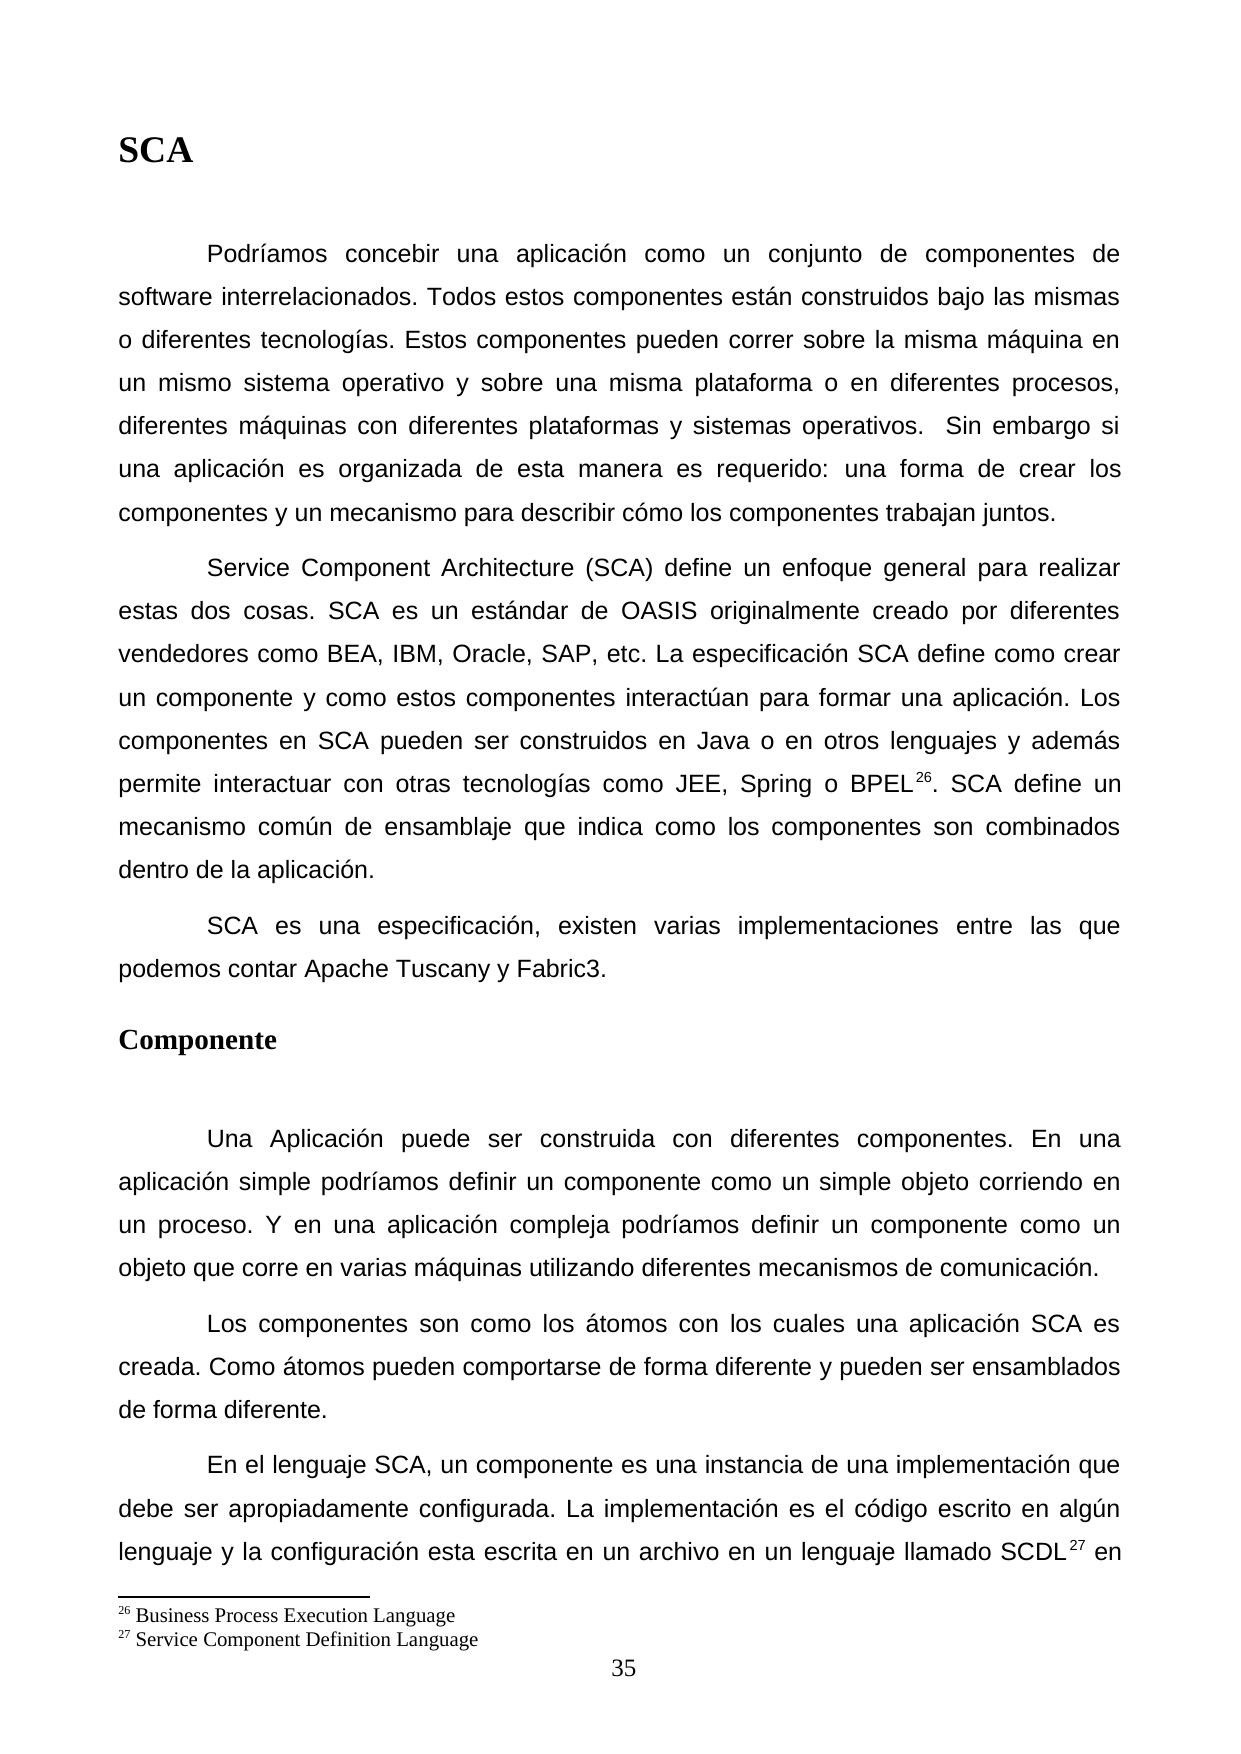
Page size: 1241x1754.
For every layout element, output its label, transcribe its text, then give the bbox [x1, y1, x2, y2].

text Una Aplicación puede ser construida con diferentes componentes. En una aplicación simple podríamos definir un componente como un simple objeto corriendo en un proceso. Y en una aplicación compleja podríamos definir un componente como un objeto que corre en varias máquinas utilizando diferentes mecanismos de comunicación. [118, 1124, 1122, 1282]
text Service Component Architecture (SCA) define un enfoque general para realizar estas dos cosas. SCA es un estándar de OASIS originalmente creado por diferentes vendedores como BEA, IBM, Oracle, SAP, etc. La especificación SCA define como crear un componente y como estos componentes interactúan para formar una aplicación. Los componentes en SCA pueden ser construidos en Java o en otros lenguajes y además permite interactuar con otras tecnologías como JEE, Spring o BPEL. SCA define un mecanismo común de ensamblaje que indica como los componentes son combinados dentro de la aplicación. [118, 553, 1122, 884]
text Los componentes son como los átomos con los cuales una aplicación SCA es creada. Como átomos pueden comportarse de forma diferente y pueden ser ensamblados de forma diferente. [118, 1309, 1122, 1424]
text Podríamos concebir una aplicación como un conjunto de componentes de software interrelacionados. Todos estos componentes están construidos bajo las mismas o diferentes tecnologías. Estos componentes pueden correr sobre la misma máquina en un mismo sistema operativo y sobre una misma plataforma o en diferentes procesos, diferentes máquinas con diferentes plataformas y sistemas operativos. Sin embargo si una aplicación es organizada de esta manera es requerido: una forma de crear los componentes y un mecanismo para describir cómo los componentes trabajan juntos. [118, 239, 1122, 526]
subtitle Componente [118, 1022, 1122, 1056]
subtitle SCA [118, 128, 1122, 171]
text Service Component Definition Language [118, 1627, 1122, 1651]
text En el lenguaje SCA, un componente es una instancia de una implementación que debe ser apropiadamente configurada. La implementación es el código escrito en algún lenguaje y la configuración esta escrita en un archivo en un lenguaje llamado SCDL en dicho archivo se define los servicios que necesita el componente y los servicios que expone. En teoría un componente puede ser implementado en varias tecnologías y diferentes lenguajes. [118, 1451, 1122, 1566]
text SCA es una especificación, existen varias implementaciones entre las que podemos contar Apache Tuscany y Fabric3. [118, 911, 1122, 983]
text Business Process Execution Language [118, 1603, 1122, 1627]
